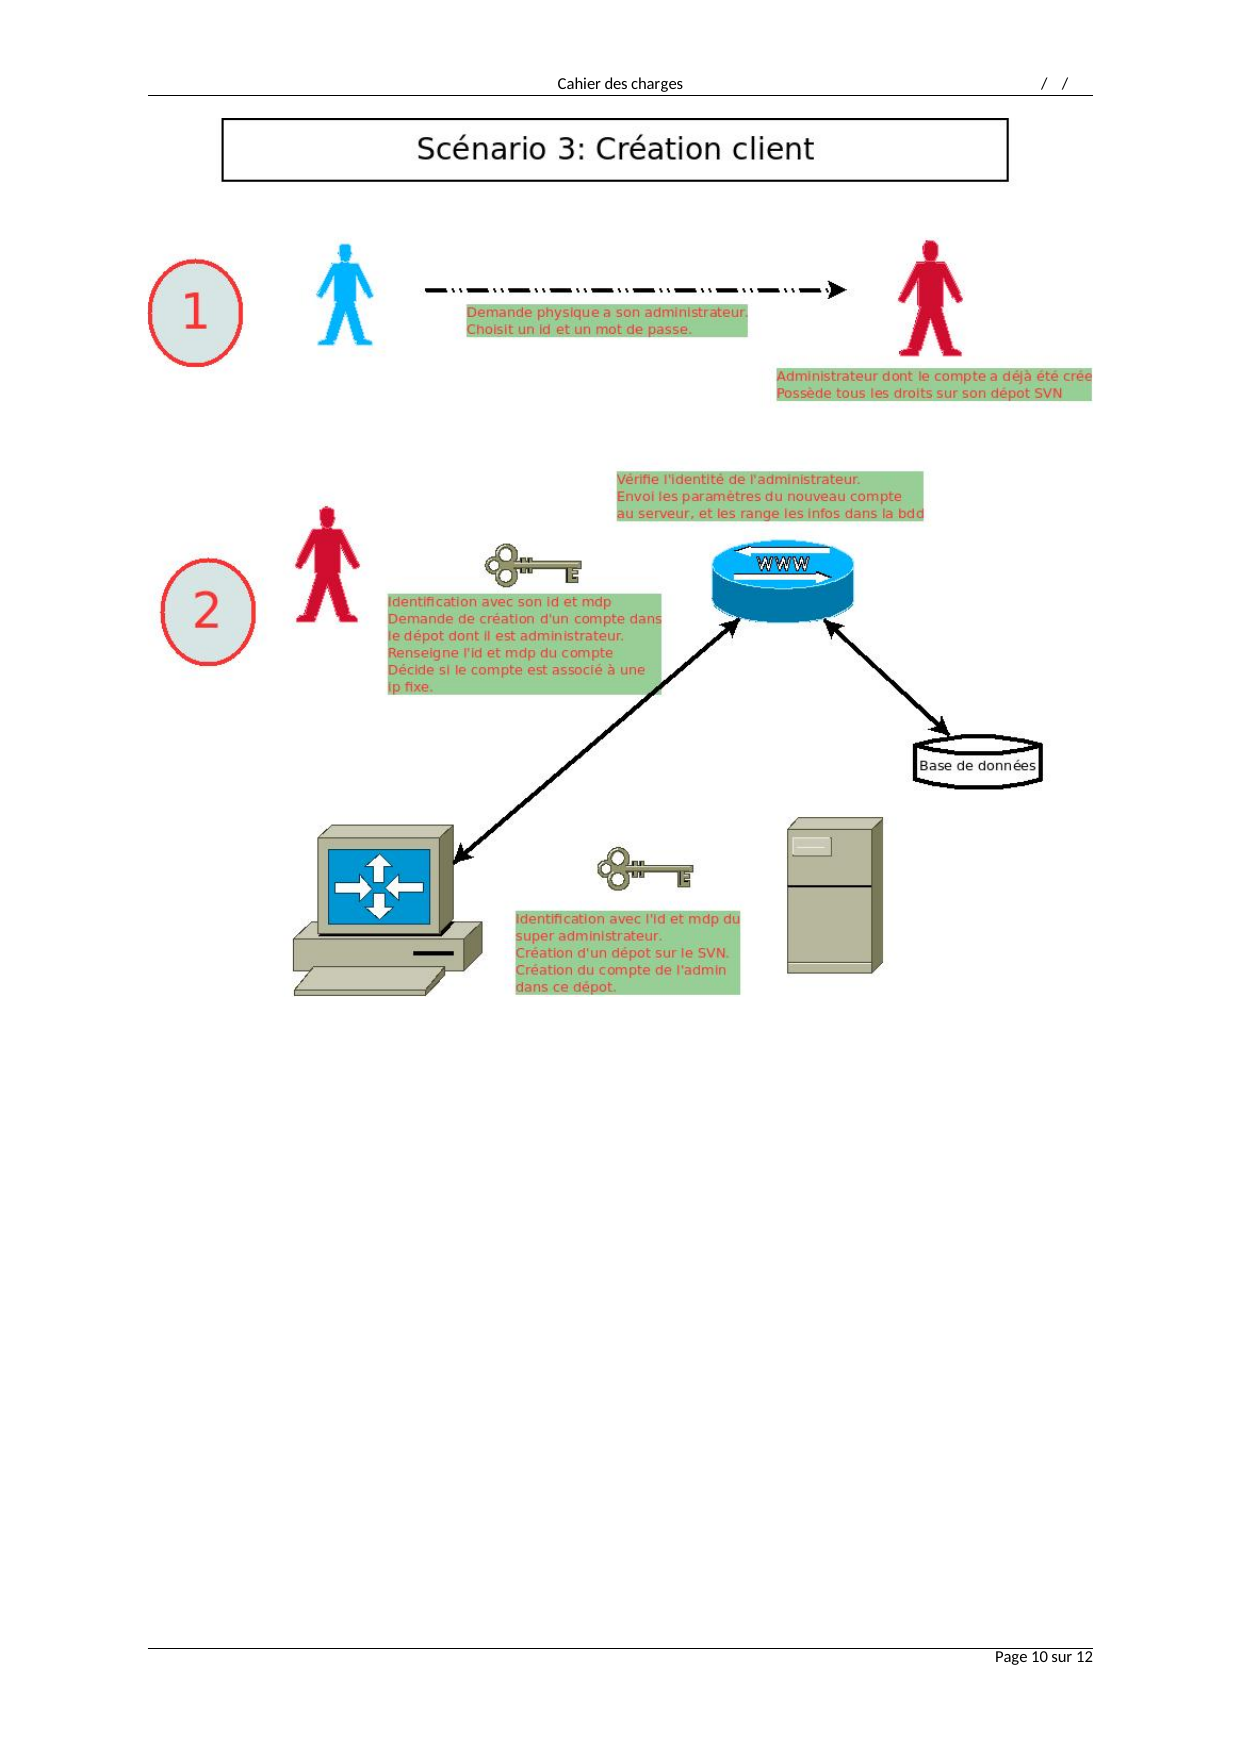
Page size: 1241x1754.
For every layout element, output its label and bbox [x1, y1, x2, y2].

picture [147, 118, 1094, 997]
